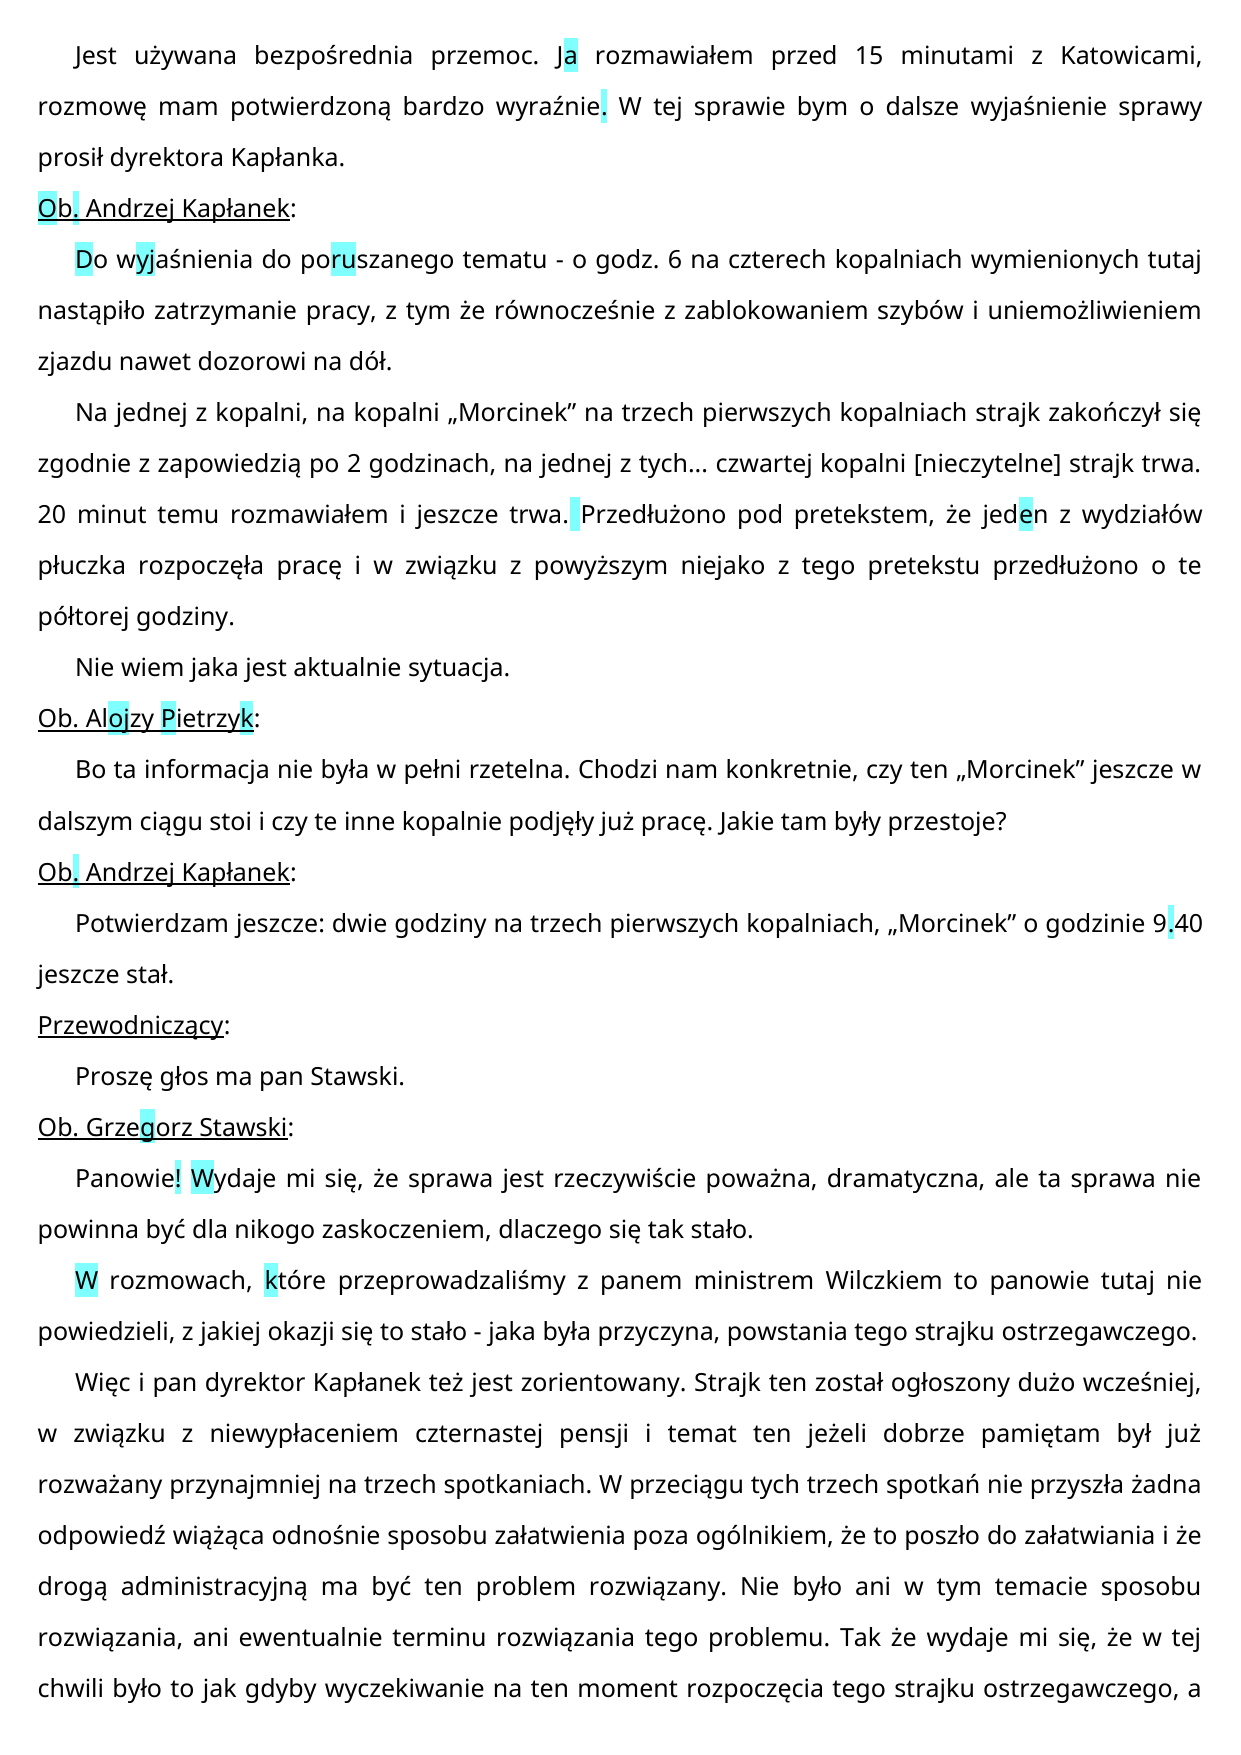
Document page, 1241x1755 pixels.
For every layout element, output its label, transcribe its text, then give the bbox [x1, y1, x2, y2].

text Ob. Andrzej Kapłanek: [37, 191, 1203, 225]
text Proszę głos ma pan Stawski. [37, 1058, 1203, 1092]
text Jest używana bezpośrednia przemoc. Ja rozmawiałem przed 15 minutami z Katowicami, rozmowę mam potwierdzoną bardzo wyraźnie. W tej sprawie bym o dalsze wyjaśnienie sprawy prosił dyrektora Kapłanka. [37, 37, 1203, 174]
text Panowie! Wydaje mi się, że sprawa jest rzeczywiście poważna, dramatyczna, ale ta sprawa nie powinna być dla nikogo zaskoczeniem, dlaczego się tak stało. [37, 1160, 1203, 1246]
text Przewodniczący: [37, 1007, 1203, 1041]
text W rozmowach, które przeprowadzaliśmy z panem ministrem Wilczkiem to panowie tutaj nie powiedzieli, z jakiej okazji się to stało - jaka była przyczyna, powstania tego strajku ostrzegawczego. [37, 1262, 1203, 1348]
text Do wyjaśnienia do poruszanego tematu - o godz. 6 na czterech kopalniach wymienionych tutaj nastąpiło zatrzymanie pracy, z tym że równocześnie z zablokowaniem szybów i uniemożliwieniem zjazdu nawet dozorowi na dół. [37, 242, 1203, 378]
text Ob. Grzegorz Stawski: [37, 1109, 1203, 1143]
text Potwierdzam jeszcze: dwie godziny na trzech pierwszych kopalniach, „Morcinek” o godzinie 9.40 jeszcze stał. [37, 905, 1203, 990]
text Bo ta informacja nie była w pełni rzetelna. Chodzi nam konkretnie, czy ten „Morcinek” jeszcze w dalszym ciągu stoi i czy te inne kopalnie podjęły już pracę. Jakie tam były przestoje? [37, 752, 1203, 837]
text Ob. Alojzy Pietrzyk: [37, 701, 1203, 735]
text Ob. Andrzej Kapłanek: [37, 854, 1203, 888]
text Nie wiem jaka jest aktualnie sytuacja. [37, 650, 1203, 684]
text Więc i pan dyrektor Kapłanek też jest zorientowany. Strajk ten został ogłoszony dużo wcześniej, w związku z niewypłaceniem czternastej pensji i temat ten jeżeli dobrze pamiętam był już rozważany przynajmniej na trzech spotkaniach. W przeciągu tych trzech spotkań nie przyszła żadna odpowiedź wiążąca odnośnie sposobu załatwienia poza ogólnikiem, że to poszło do załatwiania i że drogą administracyjną ma być ten problem rozwiązany. Nie było ani w tym temacie sposobu rozwiązania, ani ewentualnie terminu rozwiązania tego problemu. Tak że wydaje mi się, że w tej chwili było to jak gdyby wyczekiwanie na ten moment rozpoczęcia tego strajku ostrzegawczego, a [37, 1364, 1203, 1705]
text Na jednej z kopalni, na kopalni „Morcinek” na trzech pierwszych kopalniach strajk zakończył się zgodnie z zapowiedzią po 2 godzinach, na jednej z tych... czwartej kopalni [nieczytelne] strajk trwa. 20 minut temu rozmawiałem i jeszcze trwa. Przedłużono pod pretekstem, że jeden z wydziałów płuczka rozpoczęła pracę i w związku z powyższym niejako z tego pretekstu przedłużono o te półtorej godziny. [37, 395, 1203, 633]
